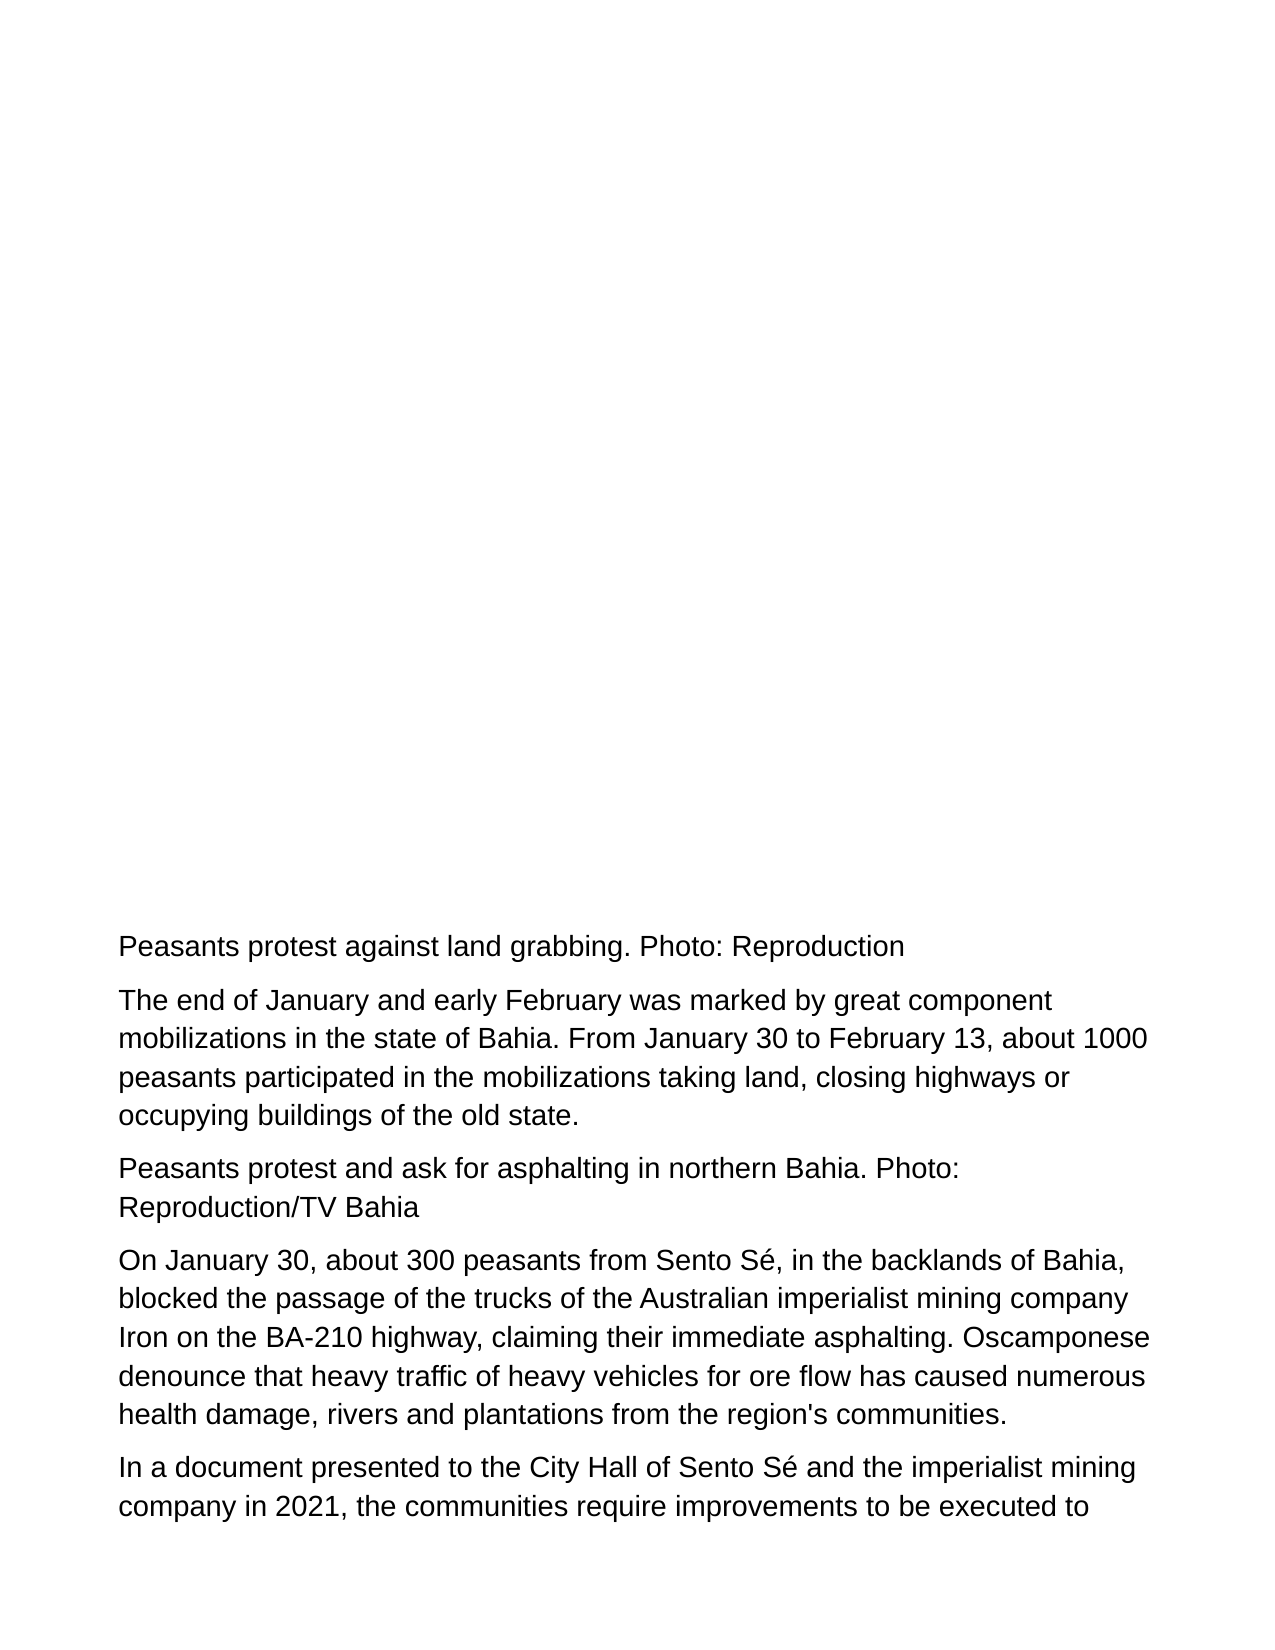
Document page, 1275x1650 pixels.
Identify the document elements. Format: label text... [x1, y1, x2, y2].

text The end of January and early February was marked by great component mobilizations in the state of Bahia. From January 30 to February 13, about 1000 peasants participated in the mobilizations taking land, closing highways or occupying buildings of the old state. [118, 982, 1157, 1132]
text Peasants protest and ask for asphalting in northern Bahia. Photo: Reproduction/TV Bahia [118, 1151, 1157, 1223]
text Peasants protest against land grabbing. Photo: Reproduction [118, 118, 1157, 963]
text On January 30, about 300 peasants from Sento Sé, in the backlands of Bahia, blocked the passage of the trucks of the Australian imperialist mining company Iron on the BA-210 highway, claiming their immediate asphalting. Oscamponese denounce that heavy traffic of heavy vehicles for ore flow has caused numerous health damage, rivers and plantations from the region's communities. [118, 1243, 1157, 1431]
text In a document presented to the City Hall of Sento Sé and the imperialist mining company in 2021, the communities require improvements to be executed to [118, 1450, 1157, 1522]
